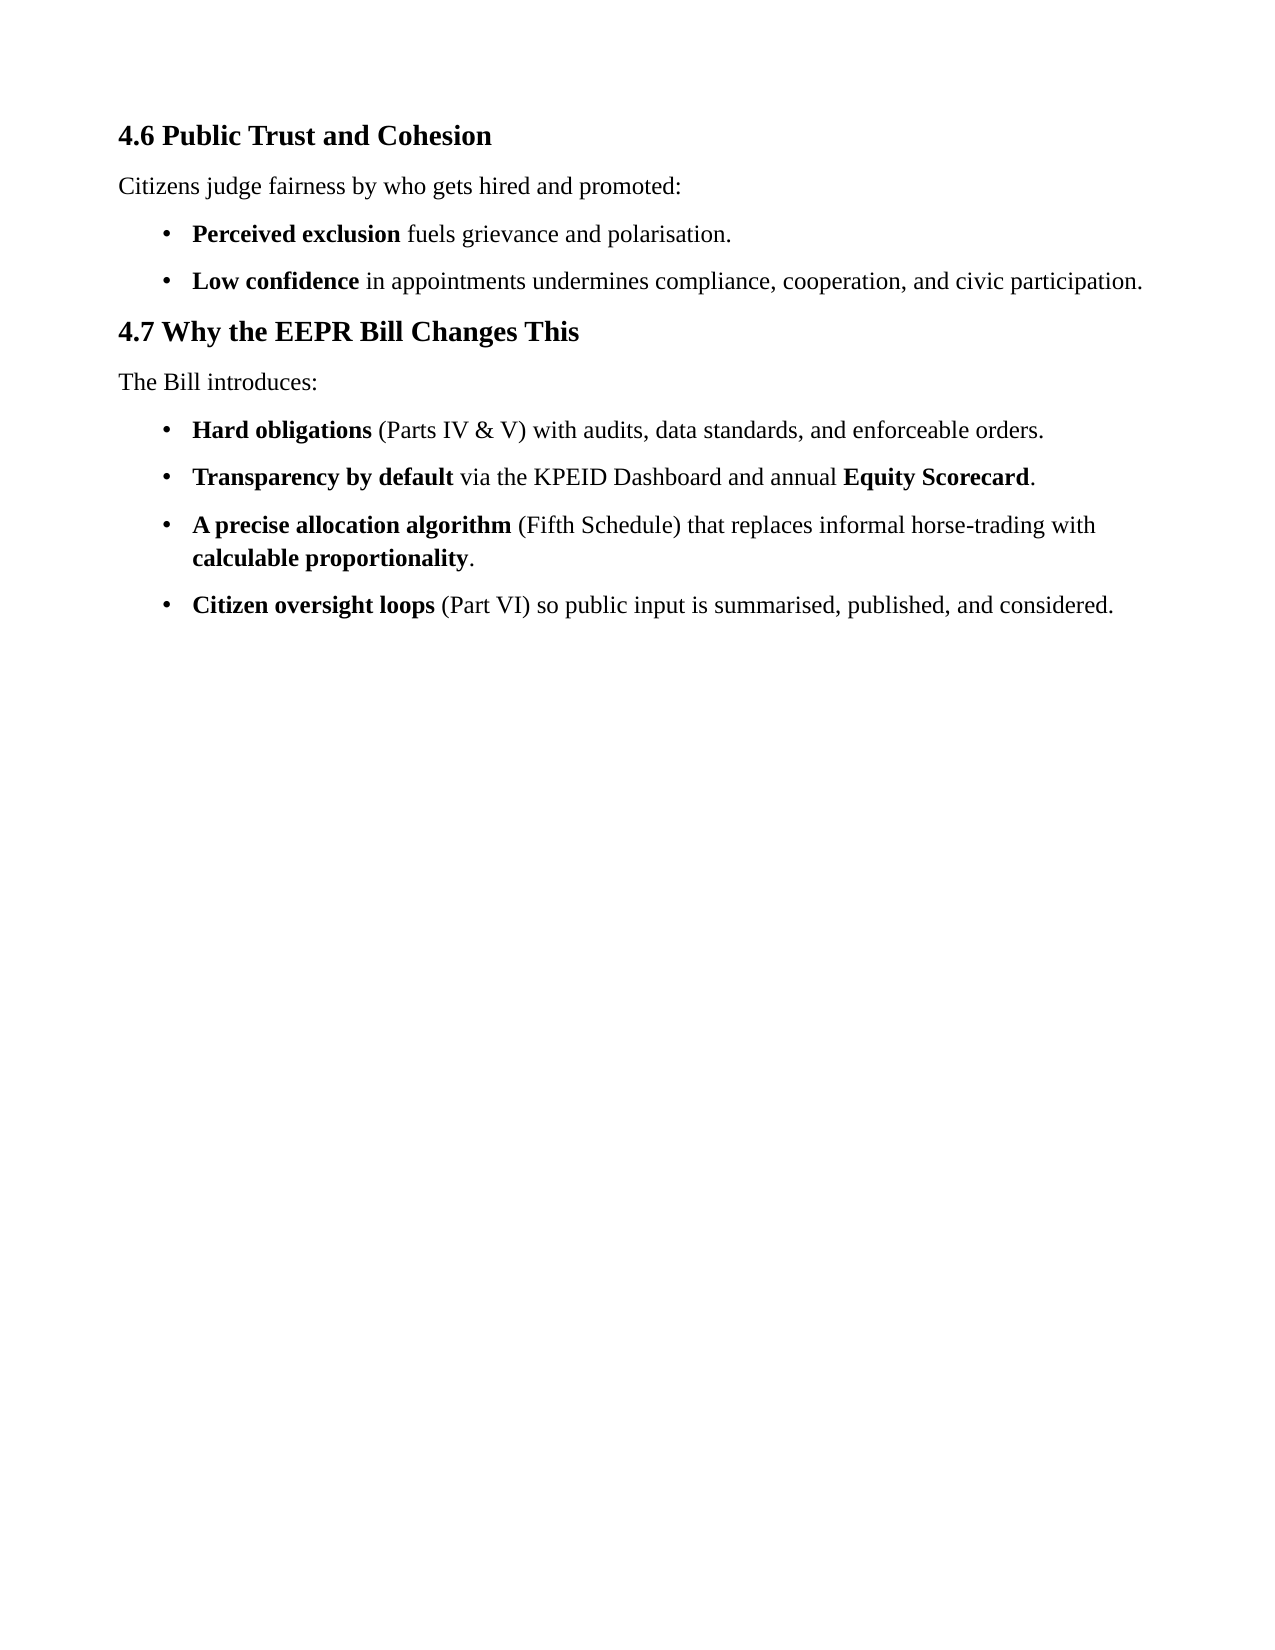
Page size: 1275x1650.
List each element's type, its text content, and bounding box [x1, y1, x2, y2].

list Citizen oversight loops (Part VI) so public input is summarised, published, and considered. [162, 591, 1157, 619]
text Citizens judge fairness by who gets hired and promoted: [118, 171, 1157, 200]
list A precise allocation algorithm (Fifth Schedule) that replaces informal horse‑trading with calculable proportionality. [162, 510, 1157, 572]
subtitle 4.7 Why the EEPR Bill Changes This [118, 314, 1157, 348]
list Perceived exclusion fuels grievance and polarisation. [162, 219, 1157, 248]
list Low confidence in appointments undermines compliance, cooperation, and civic participation. [162, 266, 1157, 295]
subtitle 4.6 Public Trust and Cohesion [118, 118, 1157, 152]
list Hard obligations (Parts IV & V) with audits, data standards, and enforceable orders. [162, 415, 1157, 443]
list Transparency by default via the KPEID Dashboard and annual Equity Scorecard. [162, 462, 1157, 491]
text The Bill introduces: [118, 367, 1157, 396]
